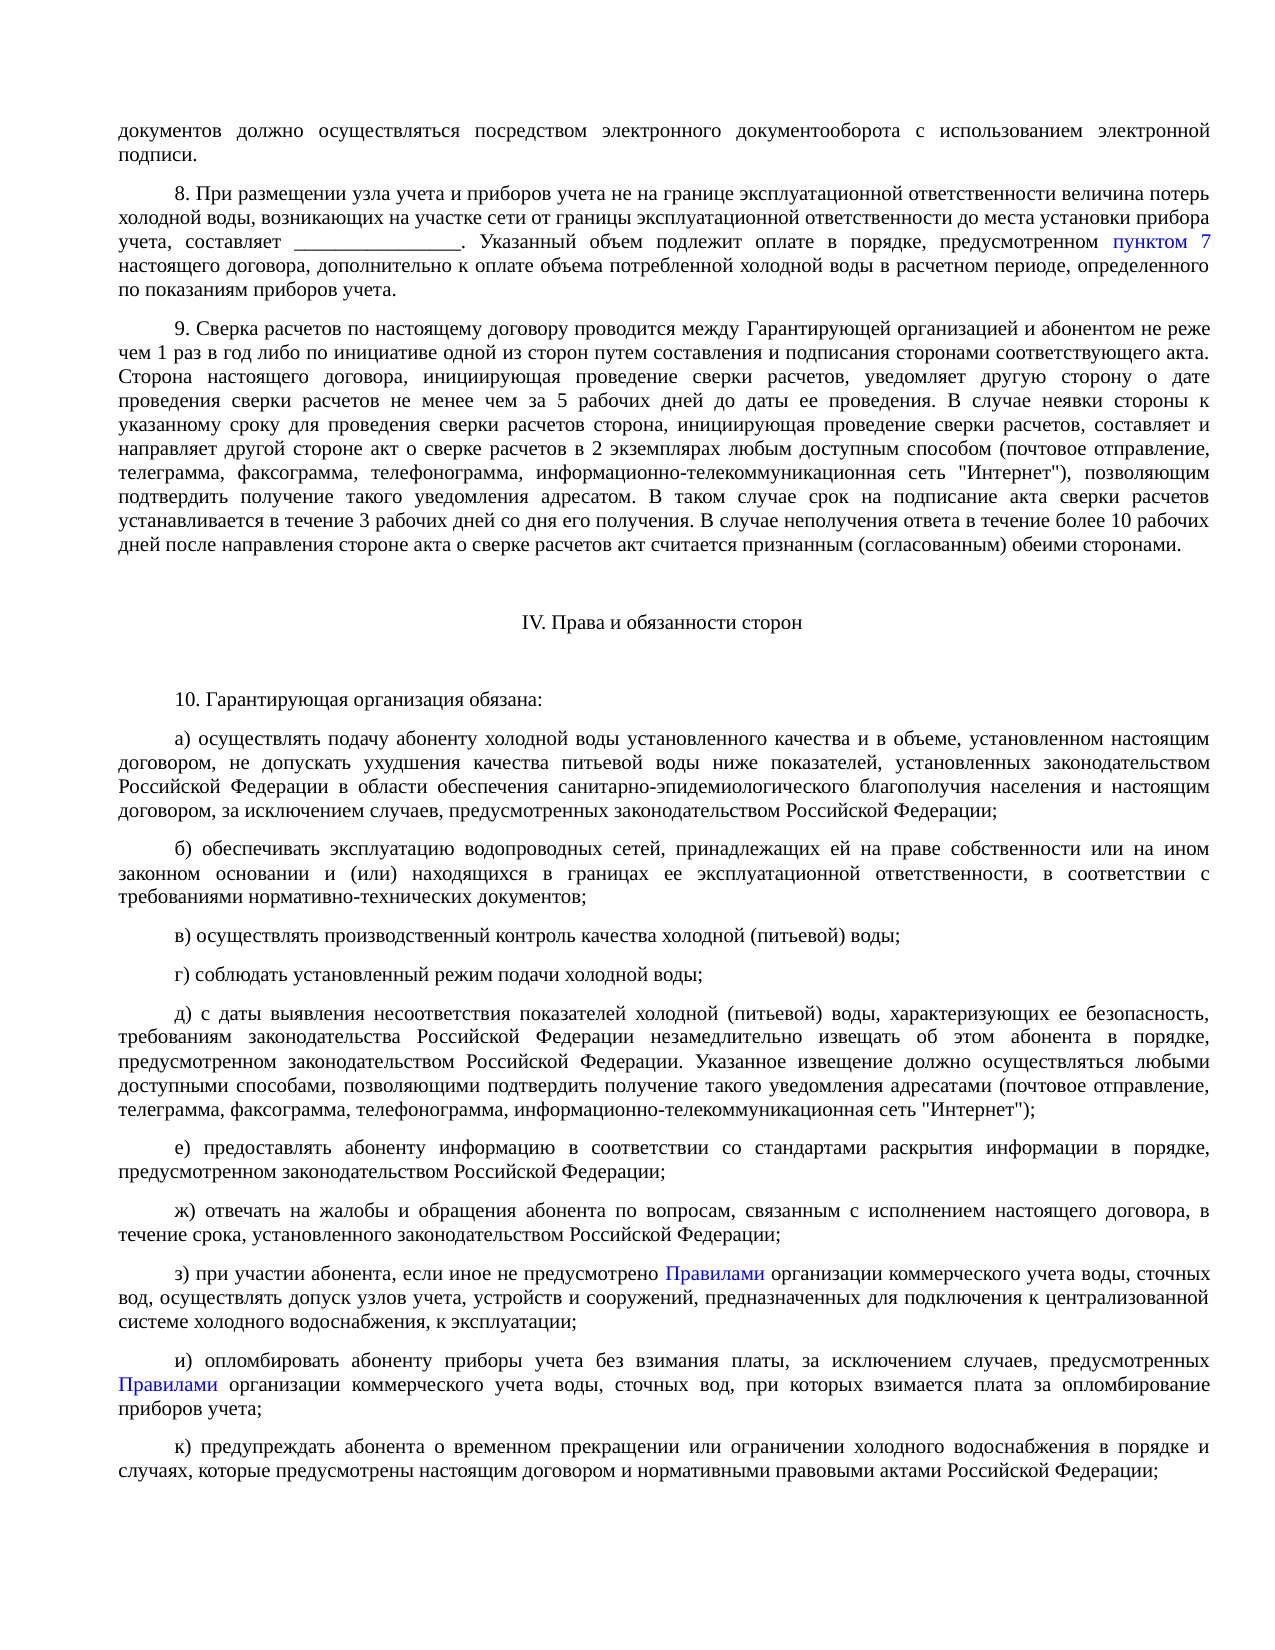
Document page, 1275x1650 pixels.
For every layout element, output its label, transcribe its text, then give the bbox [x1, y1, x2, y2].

text в) осуществлять производственный контроль качества холодной (питьевой) воды; [118, 923, 1211, 947]
text 9. Сверка расчетов по настоящему договору проводится между Гарантирующей организацией и абонентом не реже чем 1 раз в год либо по инициативе одной из сторон путем составления и подписания сторонами соответствующего акта. Сторона настоящего договора, инициирующая проведение сверки расчетов, уведомляет другую сторону о дате проведения сверки расчетов не менее чем за 5 рабочих дней до даты ее проведения. В случае неявки стороны к указанному сроку для проведения сверки расчетов сторона, инициирующая проведение сверки расчетов, составляет и направляет другой стороне акт о сверке расчетов в 2 экземплярах любым доступным способом (почтовое отправление, телеграмма, факсограмма, телефонограмма, информационно-телекоммуникационная сеть "Интернет"), позволяющим подтвердить получение такого уведомления адресатом. В таком случае срок на подписание акта сверки расчетов устанавливается в течение 3 рабочих дней со дня его получения. В случае неполучения ответа в течение более 10 рабочих дней после направления стороне акта о сверке расчетов акт считается признанным (согласованным) обеими сторонами. [118, 316, 1211, 556]
text а) осуществлять подачу абоненту холодной воды установленного качества и в объеме, установленном настоящим договором, не допускать ухудшения качества питьевой воды ниже показателей, установленных законодательством Российской Федерации в области обеспечения санитарно-эпидемиологического благополучия населения и настоящим договором, за исключением случаев, предусмотренных законодательством Российской Федерации; [118, 726, 1211, 822]
text з) при участии абонента, если иное не предусмотрено Правилами организации коммерческого учета воды, сточных вод, осуществлять допуск узлов учета, устройств и сооружений, предназначенных для подключения к централизованной системе холодного водоснабжения, к эксплуатации; [118, 1261, 1211, 1333]
text ж) отвечать на жалобы и обращения абонента по вопросам, связанным с исполнением настоящего договора, в течение срока, установленного законодательством Российской Федерации; [118, 1198, 1211, 1246]
text д) с даты выявления несоответствия показателей холодной (питьевой) воды, характеризующих ее безопасность, требованиям законодательства Российской Федерации незамедлительно извещать об этом абонента в порядке, предусмотренном законодательством Российской Федерации. Указанное извещение должно осуществляться любыми доступными способами, позволяющими подтвердить получение такого уведомления адресатами (почтовое отправление, телеграмма, факсограмма, телефонограмма, информационно-телекоммуникационная сеть "Интернет"); [118, 1000, 1211, 1121]
text 10. Гарантирующая организация обязана: [118, 687, 1211, 711]
text 8. При размещении узла учета и приборов учета не на границе эксплуатационной ответственности величина потерь холодной воды, возникающих на участке сети от границы эксплуатационной ответственности до места установки прибора учета, составляет ________________. Указанный объем подлежит оплате в порядке, предусмотренном пунктом 7 настоящего договора, дополнительно к оплате объема потребленной холодной воды в расчетном периоде, определенного по показаниям приборов учета. [118, 181, 1211, 301]
text и) опломбировать абоненту приборы учета без взимания платы, за исключением случаев, предусмотренных Правилами организации коммерческого учета воды, сточных вод, при которых взимается плата за опломбирование приборов учета; [118, 1347, 1211, 1420]
text б) обеспечивать эксплуатацию водопроводных сетей, принадлежащих ей на праве собственности или на ином законном основании и (или) находящихся в границах ее эксплуатационной ответственности, в соответствии с требованиями нормативно-технических документов; [118, 836, 1211, 908]
text е) предоставлять абоненту информацию в соответствии со стандартами раскрытия информации в порядке, предусмотренном законодательством Российской Федерации; [118, 1135, 1211, 1183]
text г) соблюдать установленный режим подачи холодной воды; [118, 962, 1211, 986]
text документов должно осуществляться посредством электронного документооборота с использованием электронной подписи. [118, 118, 1211, 166]
text к) предупреждать абонента о временном прекращении или ограничении холодного водоснабжения в порядке и случаях, которые предусмотрены настоящим договором и нормативными правовыми актами Российской Федерации; [118, 1434, 1211, 1482]
text IV. Права и обязанности сторон [118, 609, 1211, 634]
